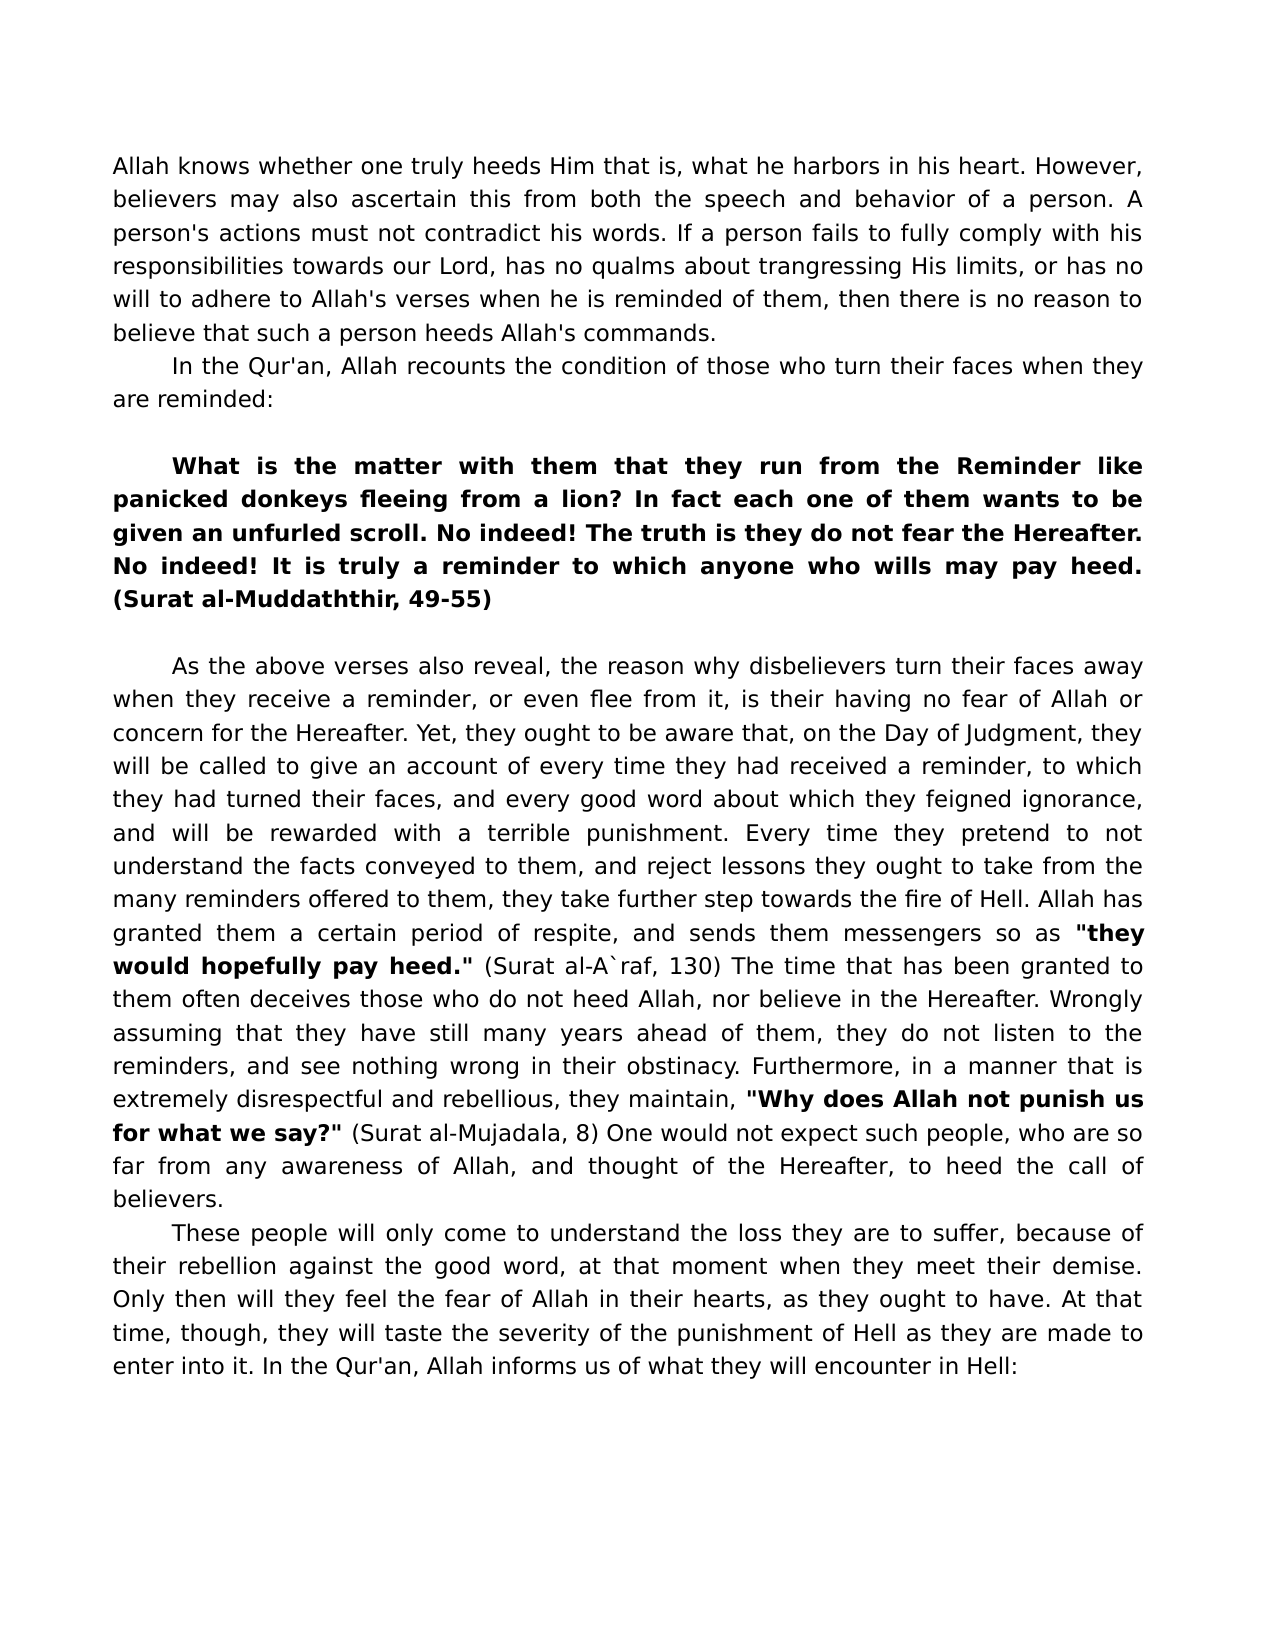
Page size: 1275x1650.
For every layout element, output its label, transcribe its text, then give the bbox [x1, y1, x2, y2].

text These people will only come to understand the loss they are to suffer, because of their rebellion against the good word, at that moment when they meet their demise. Only then will they feel the fear of Allah in their hearts, as they ought to have. At that time, though, they will taste the severity of the punishment of Hell as they are made to enter into it. In the Qur'an, Allah informs us of what they will encounter in Hell: [112, 1214, 1145, 1381]
text In the Qur'an, Allah recounts the condition of those who turn their faces when they are reminded: [112, 348, 1145, 414]
text Allah knows whether one truly heeds Him that is, what he harbors in his heart. However, believers may also ascertain this from both the speech and behavior of a person. A person's actions must not contradict his words. If a person fails to fully comply with his responsibilities towards our Lord, has no qualms about trangressing His limits, or has no will to adhere to Allah's verses when he is reminded of them, then there is no reason to believe that such a person heeds Allah's commands. [112, 148, 1145, 348]
text As the above verses also reveal, the reason why disbelievers turn their faces away when they receive a reminder, or even flee from it, is their having no fear of Allah or concern for the Hereafter. Yet, they ought to be aware that, on the Day of Judgment, they will be called to give an account of every time they had received a reminder, to which they had turned their faces, and every good word about which they feigned ignorance, and will be rewarded with a terrible punishment. Every time they pretend to not understand the facts conveyed to them, and reject lessons they ought to take from the many reminders offered to them, they take further step towards the fire of Hell. Allah has granted them a certain period of respite, and sends them messengers so as "they would hopefully pay heed." (Surat al-A`raf, 130) The time that has been granted to them often deceives those who do not heed Allah, nor believe in the Hereafter. Wrongly assuming that they have still many years ahead of them, they do not listen to the reminders, and see nothing wrong in their obstinacy. Furthermore, in a manner that is extremely disrespectful and rebellious, they maintain, "Why does Allah not punish us for what we say?" (Surat al-Mujadala, 8) One would not expect such people, who are so far from any awareness of Allah, and thought of the Hereafter, to heed the call of believers. [112, 648, 1145, 1214]
text What is the matter with them that they run from the Reminder like panicked donkeys fleeing from a lion? In fact each one of them wants to be given an unfurled scroll. No indeed! The truth is they do not fear the Hereafter. No indeed! It is truly a reminder to which anyone who wills may pay heed. (Surat al-Muddaththir, 49-55) [112, 448, 1145, 614]
